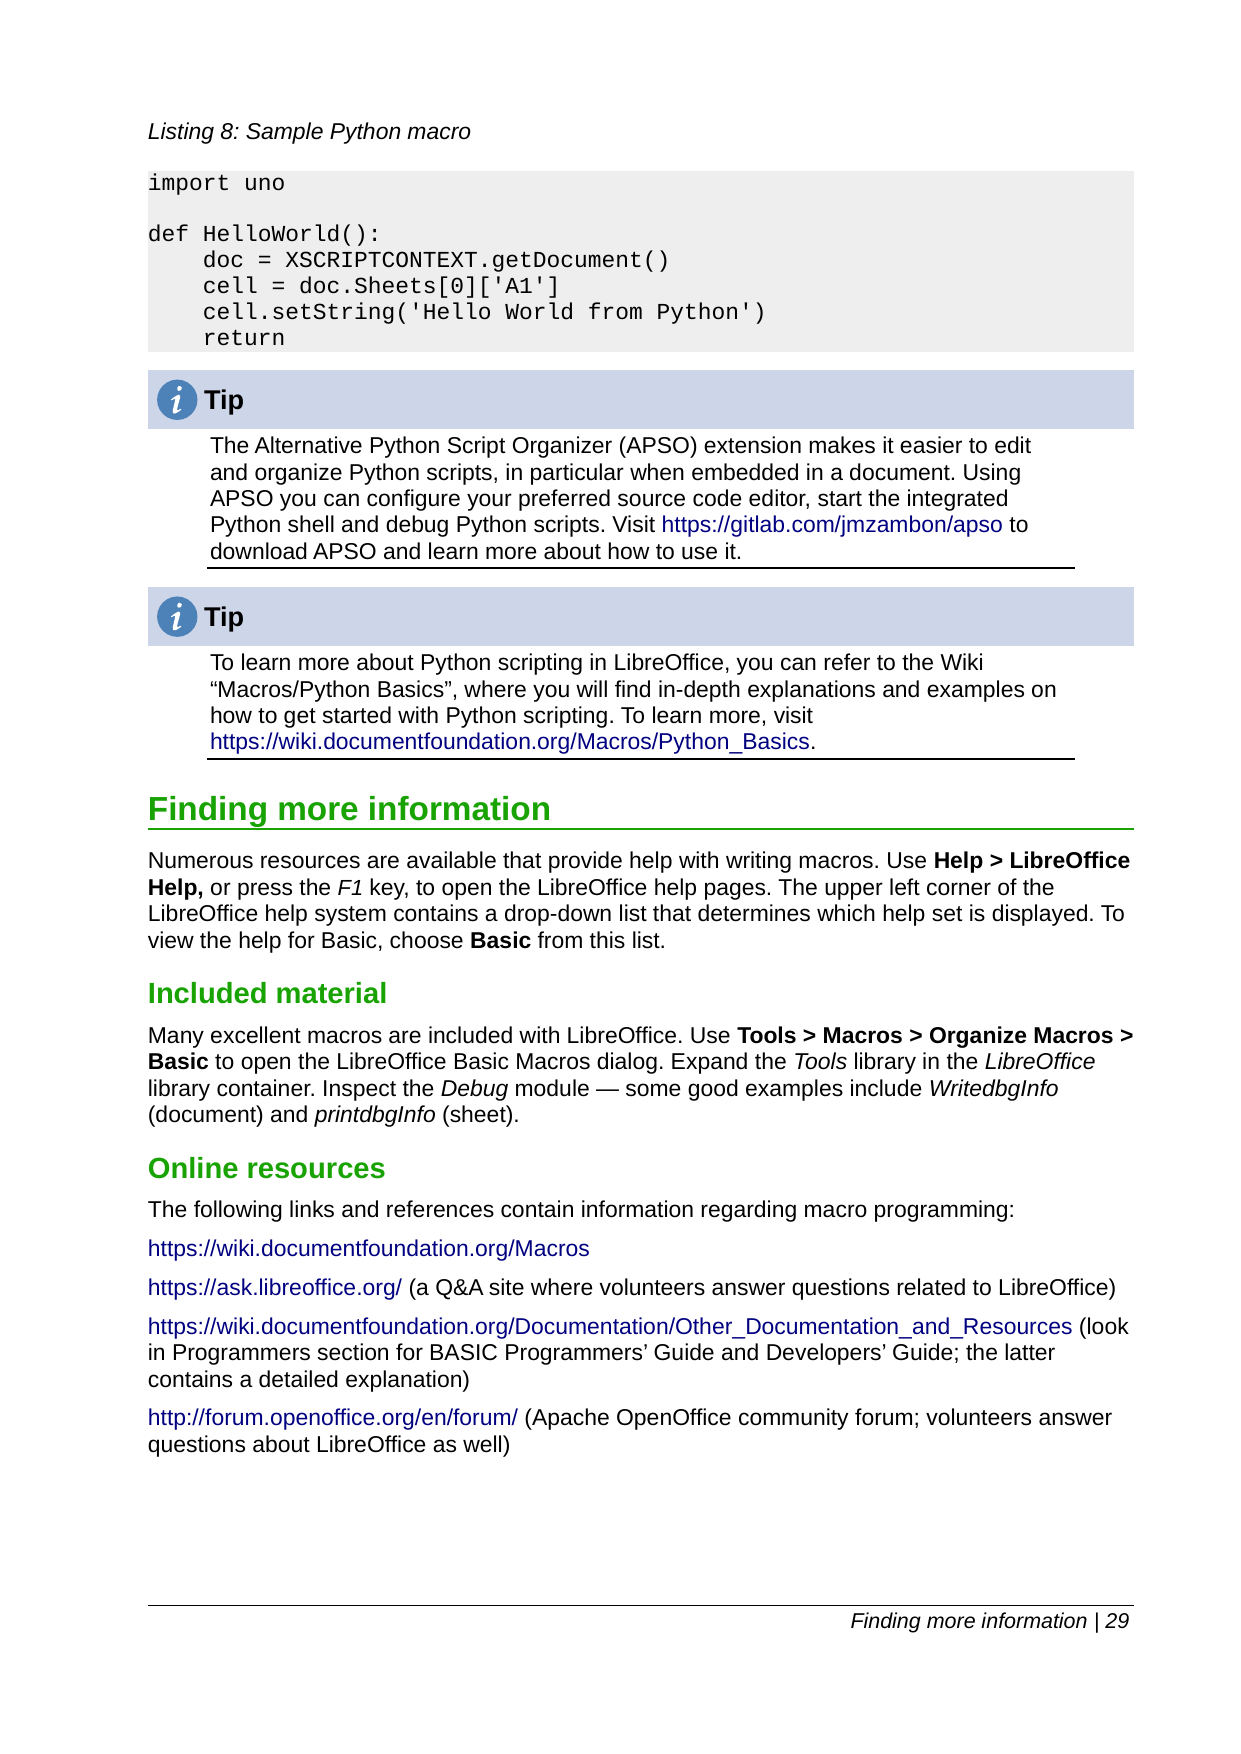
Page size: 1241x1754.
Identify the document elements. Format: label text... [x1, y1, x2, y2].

list The following links and references contain information regarding macro programming: [148, 1196, 1134, 1223]
text https://wiki.documentfoundation.org/Documentation/Other_Documentation_and_Resources (look in Programmers section for BASIC Programmers’ Guide and Developers’ Guide; the latter contains a detailed explanation) [148, 1313, 1134, 1392]
subtitle Tip [148, 587, 1134, 646]
subtitle Tip [148, 370, 1134, 429]
text Listing 8: Sample Python macro [148, 118, 1134, 144]
subtitle Included material [148, 977, 1134, 1010]
text The Alternative Python Script Organizer (APSO) extension makes it easier to edit and organize Python scripts, in particular when embedded in a document. Using APSO you can configure your preferred source code editor, start the integrated Python shell and debug Python scripts. Visit https://gitlab.com/jmzambon/apso to download APSO and learn more about how to use it. [207, 429, 1075, 567]
subtitle Finding more information [148, 789, 1134, 828]
list https://ask.libreoffice.org/ (a Q&A site where volunteers answer questions related to LibreOffice) [148, 1274, 1134, 1300]
text Many excellent macros are included with LibreOffice. Use Tools > Macros > Organize Macros > Basic to open the LibreOffice Basic Macros dialog. Expand the Tools library in the LibreOffice library container. Inspect the Debug module — some good examples include WritedbgInfo (document) and printdbgInfo (sheet). [148, 1022, 1134, 1127]
list https://wiki.documentfoundation.org/Macros [148, 1235, 1134, 1261]
text import uno def HelloWorld(): doc = XSCRIPTCONTEXT.getDocument() cell = doc.Sheets[0]['A1'] cell.setString('Hello World from Python') return [148, 171, 1134, 352]
text To learn more about Python scripting in LibreOffice, you can refer to the Wiki “Macros/Python Basics”, where you will find in-depth explanations and examples on how to get started with Python scripting. To learn more, visit https://wiki.documentfoundation.org/Macros/Python_Basics. [207, 646, 1075, 758]
text http://forum.openoffice.org/en/forum/ (Apache OpenOffice community forum; volunteers answer questions about LibreOffice as well) [148, 1404, 1134, 1457]
subtitle Online resources [148, 1151, 1134, 1184]
text Numerous resources are available that provide help with writing macros. Use Help > LibreOffice Help, or press the F1 key, to open the LibreOffice help pages. The upper left corner of the LibreOffice help system contains a drop-down list that determines which help set is displayed. To view the help for Basic, choose Basic from this list. [148, 847, 1134, 953]
